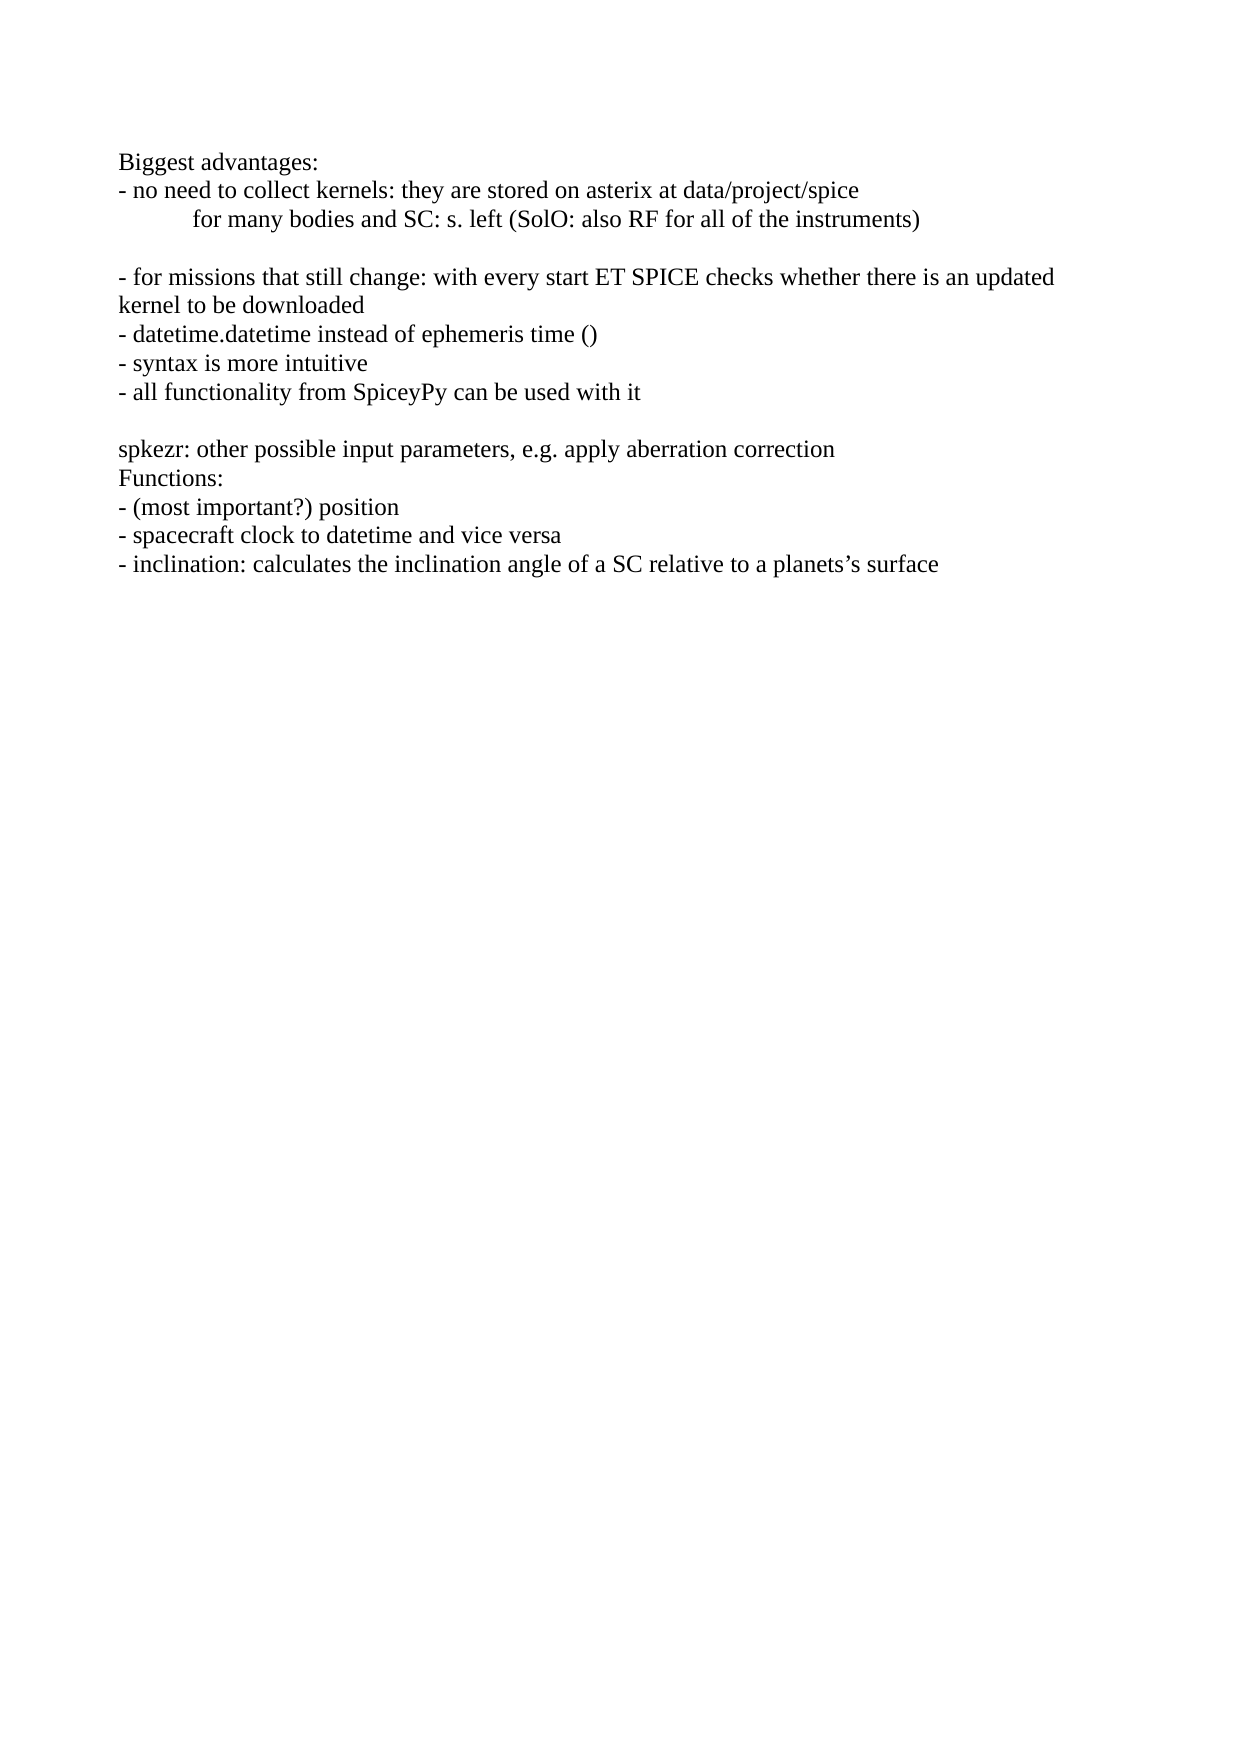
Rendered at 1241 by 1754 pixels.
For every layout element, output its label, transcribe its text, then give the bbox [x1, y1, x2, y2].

text - for missions that still change: with every start ET SPICE checks whether there is an updated kernel to be downloaded [118, 262, 1122, 319]
text Biggest advantages: [118, 147, 1122, 176]
text spkezr: other possible input parameters, e.g. apply aberration correction [118, 434, 1122, 463]
text - inclination: calculates the inclination angle of a SC relative to a planets’s surface [118, 549, 1122, 578]
text Functions: [118, 463, 1122, 492]
text - all functionality from SpiceyPy can be used with it [118, 377, 1122, 406]
text - datetime.datetime instead of ephemeris time () [118, 319, 1122, 348]
text - no need to collect kernels: they are stored on asterix at data/project/spice [118, 176, 1122, 204]
text - syntax is more intuitive [118, 348, 1122, 377]
text - (most important?) position [118, 492, 1122, 521]
text - spacecraft clock to datetime and vice versa [118, 521, 1122, 549]
text for many bodies and SC: s. left (SolO: also RF for all of the instruments) [118, 204, 1122, 233]
